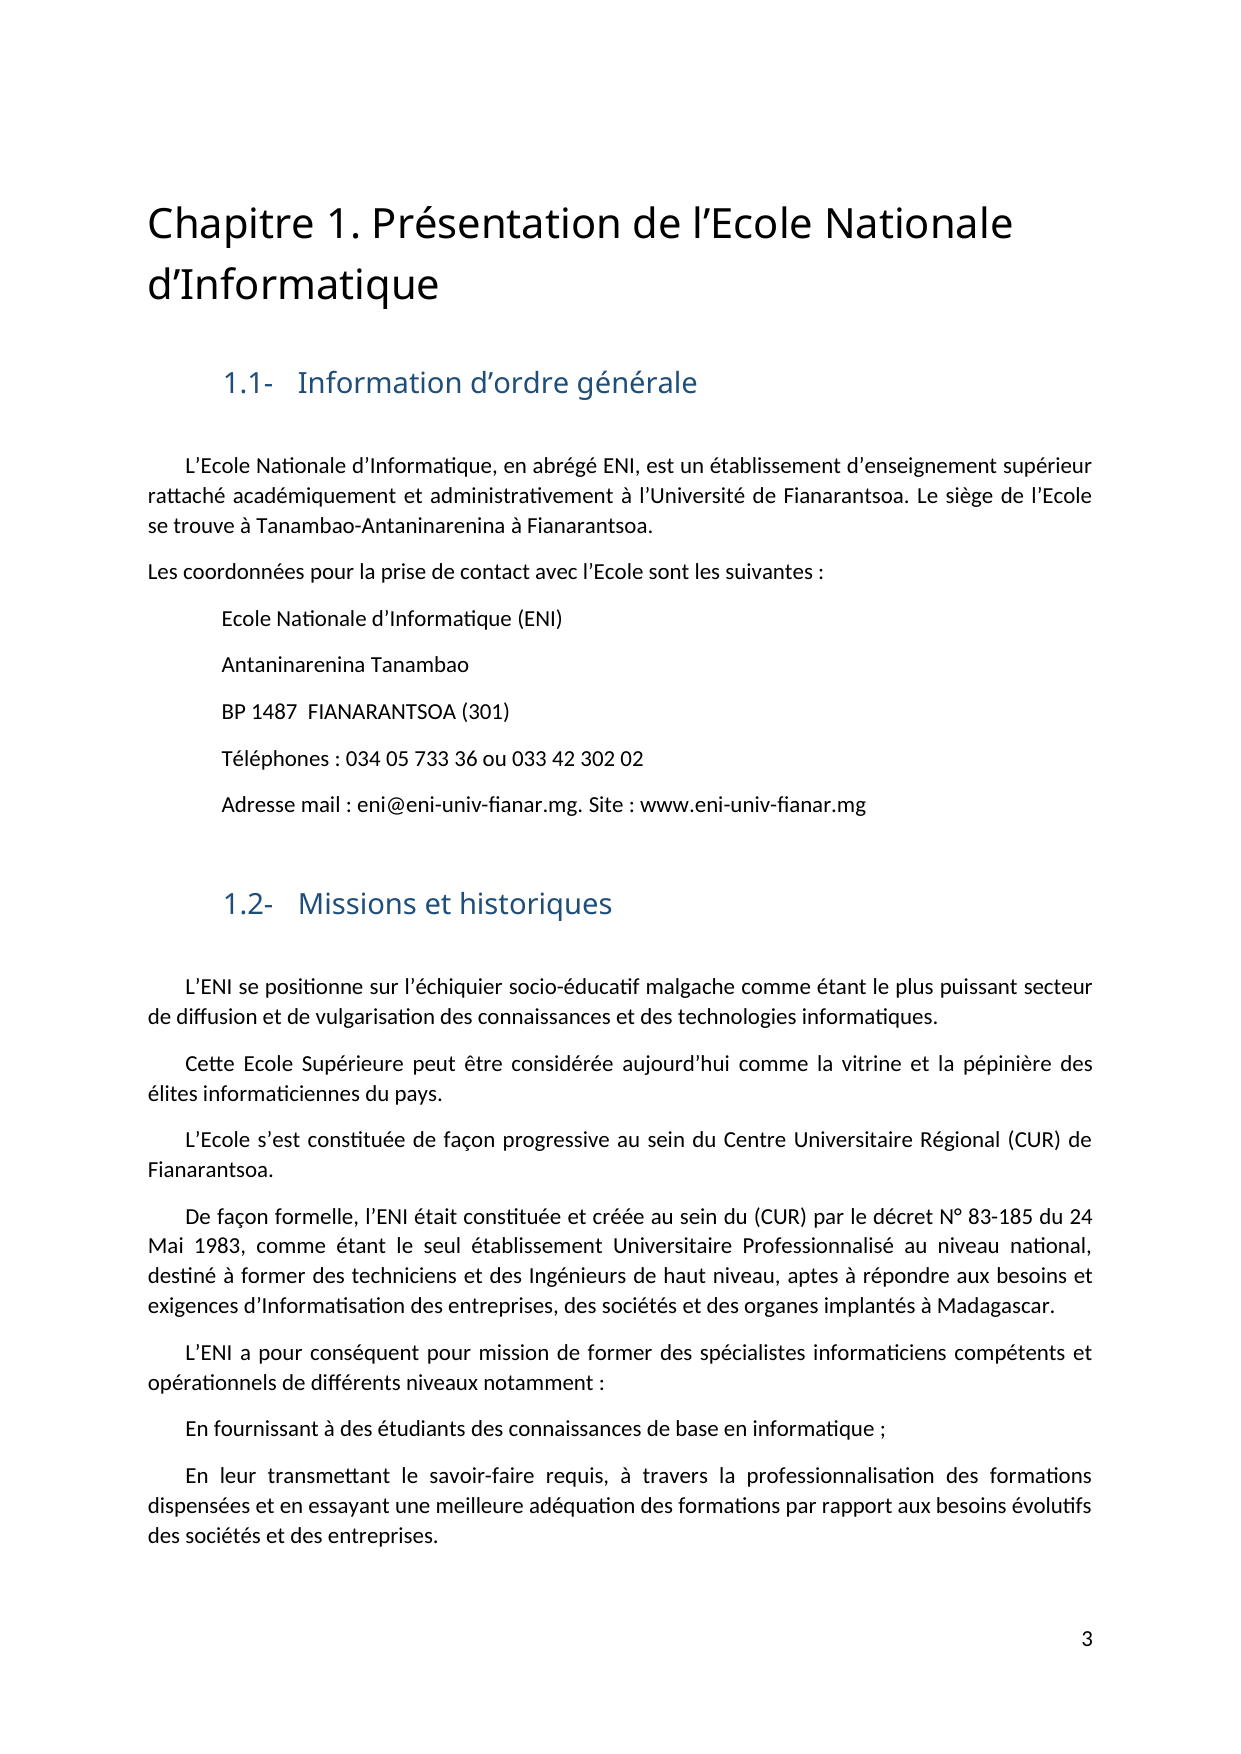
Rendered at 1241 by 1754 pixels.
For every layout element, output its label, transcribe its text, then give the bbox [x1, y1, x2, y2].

subtitle Information d’ordre générale [223, 362, 1093, 402]
text En leur transmettant le savoir-faire requis, à travers la professionnalisation des formations dispensées et en essayant une meilleure adéquation des formations par rapport aux besoins évolutifs des sociétés et des entreprises. [148, 1461, 1093, 1549]
text Les coordonnées pour la prise de contact avec l’Ecole sont les suivantes : [148, 557, 1093, 586]
text Cette Ecole Supérieure peut être considérée aujourd’hui comme la vitrine et la pépinière des élites informaticiennes du pays. [148, 1049, 1093, 1107]
text L’Ecole s’est constituée de façon progressive au sein du Centre Universitaire Régional (CUR) de Fianarantsoa. [148, 1125, 1093, 1183]
text Antaninarenina Tanambao [221, 651, 1093, 679]
text L’ENI a pour conséquent pour mission de former des spécialistes informaticiens compétents et opérationnels de différents niveaux notamment : [148, 1338, 1093, 1396]
text En fournissant à des étudiants des connaissances de base en informatique ; [148, 1414, 1093, 1442]
text Téléphones : 034 05 733 36 ou 033 42 302 02 [221, 744, 1093, 772]
subtitle Missions et historiques [223, 883, 1093, 923]
text De façon formelle, l’ENI était constituée et créée au sein du (CUR) par le décret N° 83-185 du 24 Mai 1983, comme étant le seul établissement Universitaire Professionnalisé au niveau national, destiné à former des techniciens et des Ingénieurs de haut niveau, aptes à répondre aux besoins et exigences d’Informatisation des entreprises, des sociétés et des organes implantés à Madagascar. [148, 1202, 1093, 1319]
subtitle Chapitre 1. Présentation de l’Ecole Nationale d’Informatique [148, 194, 1093, 312]
text L’Ecole Nationale d’Informatique, en abrégé ENI, est un établissement d’enseignement supérieur rattaché académiquement et administrativement à l’Université de Fianarantsoa. Le siège de l’Ecole se trouve à Tanambao-Antaninarenina à Fianarantsoa. [148, 451, 1093, 539]
text Adresse mail : eni@eni-univ-fianar.mg. Site : www.eni-univ-fianar.mg [221, 790, 1093, 818]
text Ecole Nationale d’Informatique (ENI) [221, 604, 1093, 632]
text BP 1487 FIANARANTSOA (301) [221, 697, 1093, 725]
text L’ENI se positionne sur l’échiquier socio-éducatif malgache comme étant le plus puissant secteur de diffusion et de vulgarisation des connaissances et des technologies informatiques. [148, 972, 1093, 1030]
